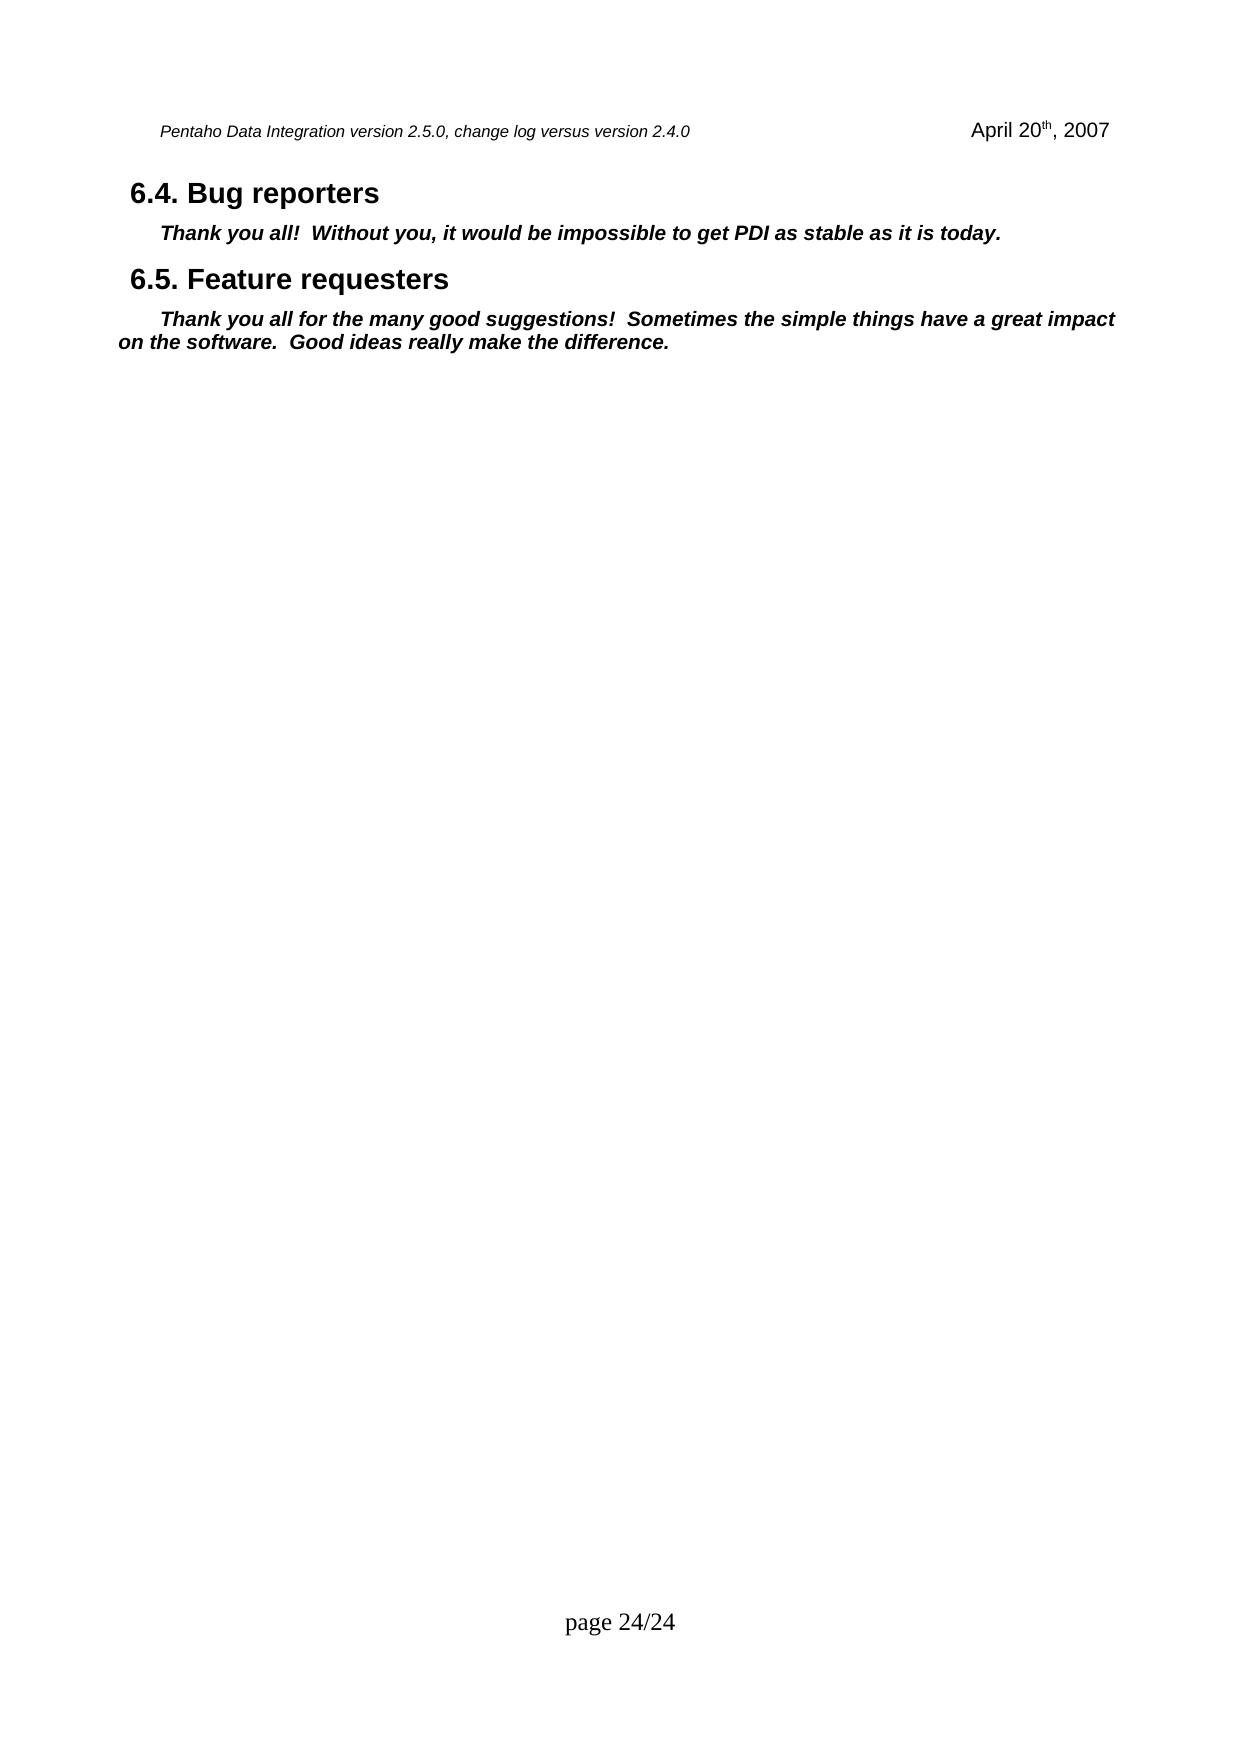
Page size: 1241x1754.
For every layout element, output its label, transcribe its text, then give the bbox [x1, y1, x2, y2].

text Thank you all! Without you, it would be impossible to get PDI as stable as it is today. [118, 221, 1122, 244]
subtitle Feature requesters [130, 263, 1122, 295]
subtitle Bug reporters [130, 177, 1122, 209]
text Thank you all for the many good suggestions! Sometimes the simple things have a great impact on the software. Good ideas really make the difference. [118, 307, 1122, 354]
